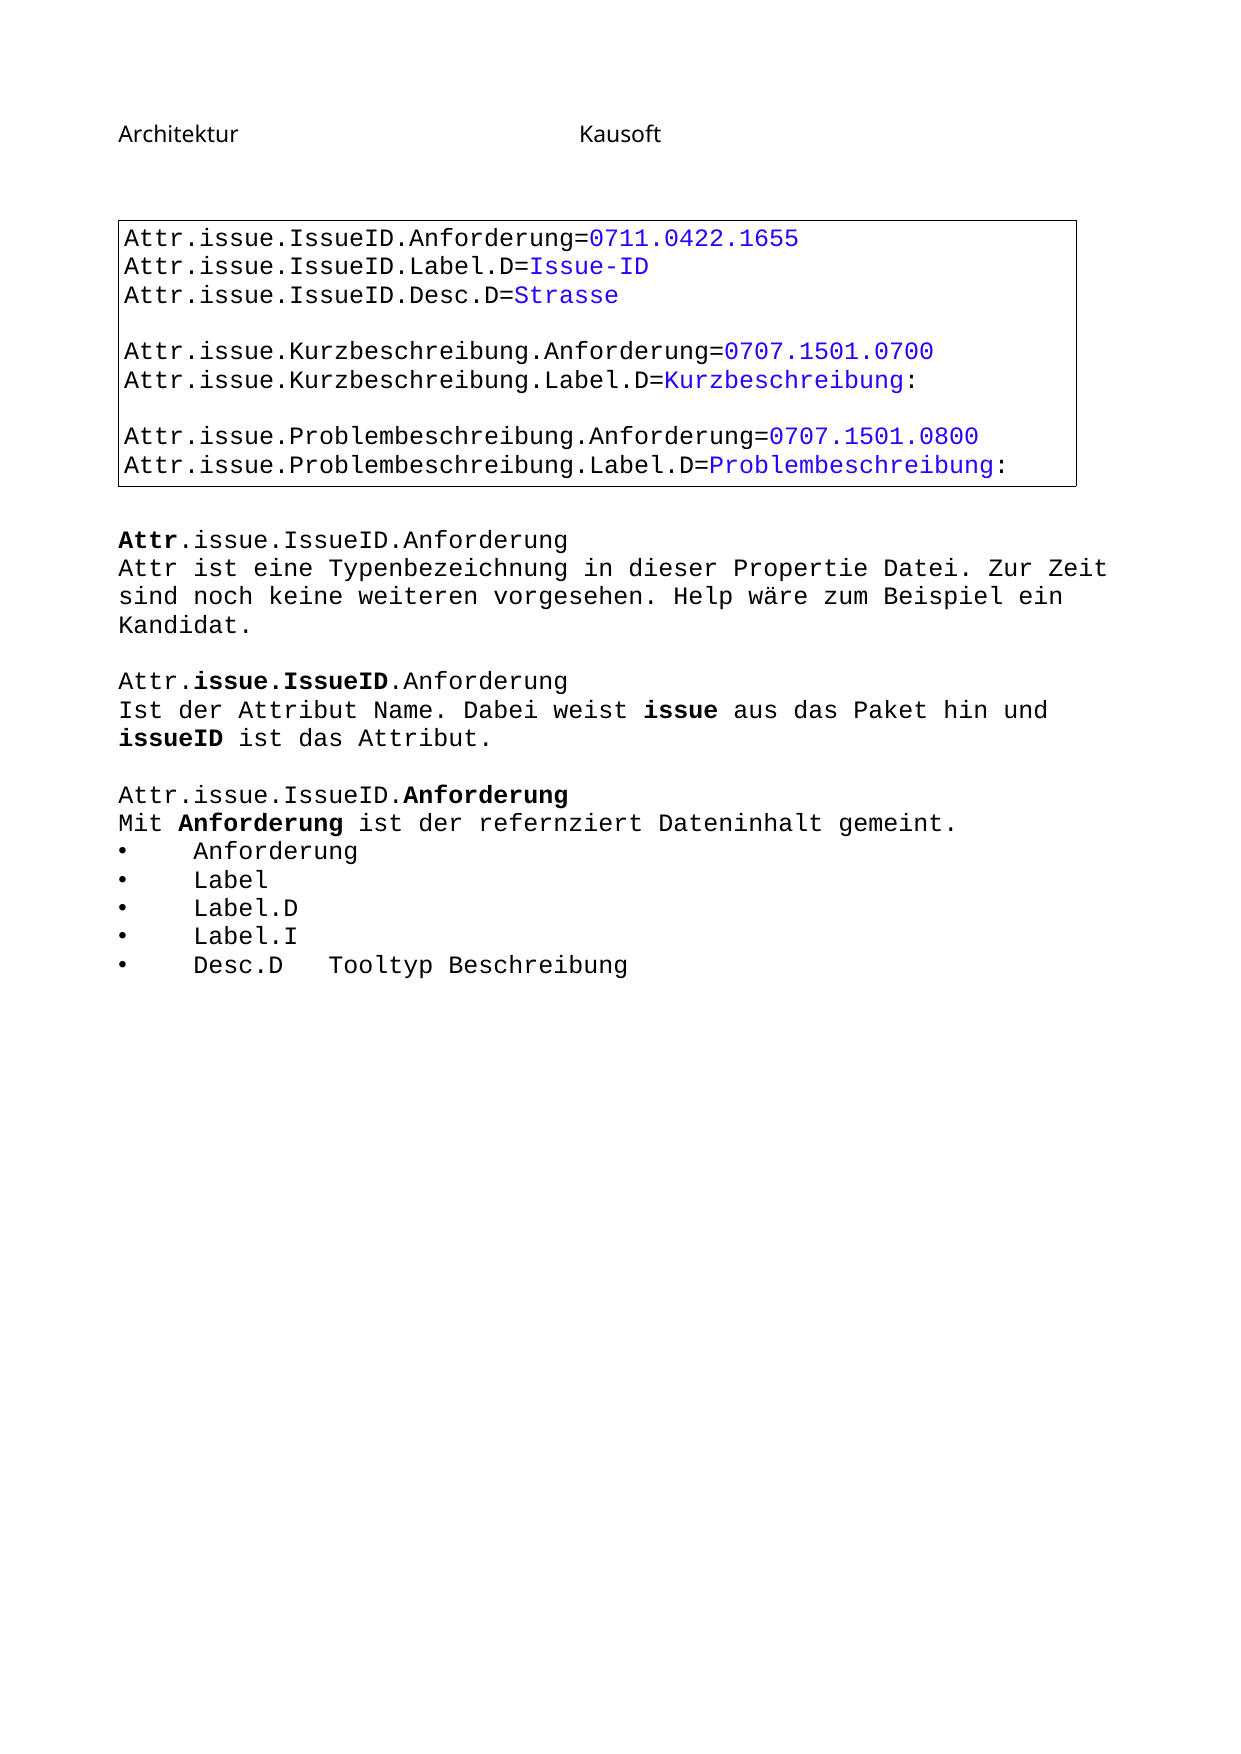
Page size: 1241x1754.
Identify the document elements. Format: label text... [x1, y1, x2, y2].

list Anforderung [118, 839, 1122, 867]
text Ist der Attribut Name. Dabei weist issue aus das Paket hin und issueID ist das Attribut. [118, 697, 1122, 754]
text Mit Anforderung ist der refernziert Dateninhalt gemeint. [118, 811, 1122, 839]
list Label [118, 867, 1122, 896]
text Attr ist eine Typenbezeichnung in dieser Propertie Datei. Zur Zeit sind noch keine weiteren vorgesehen. Help wäre zum Beispiel ein Kandidat. [118, 556, 1122, 641]
text Attr.issue.IssueID.Anforderung [118, 527, 1122, 556]
text Attr.issue.IssueID.Anforderung [118, 782, 1122, 811]
table_header Attr.issue.IssueID.Anforderung=0711.0422.1655 Attr.issue.IssueID.Label.D=Issue-ID Attr.issue.IssueID.Desc.D=Strasse Attr.issue.Kurzbeschreibung.Anforderung=0707.1501.0700 Attr.issue.Kurzbeschreibung.Label.D=Kurzbeschreibung: Attr.issue.Problembeschreibung.Anforderung=0707.1501.0800 Attr.issue.Problembeschreibung.Label.D=Problembeschreibung: [119, 221, 1076, 486]
text Attr.issue.IssueID.Anforderung [118, 669, 1122, 697]
list Desc.D Tooltyp Beschreibung [118, 952, 1122, 981]
list Label.D [118, 896, 1122, 924]
list Label.I [118, 924, 1122, 952]
